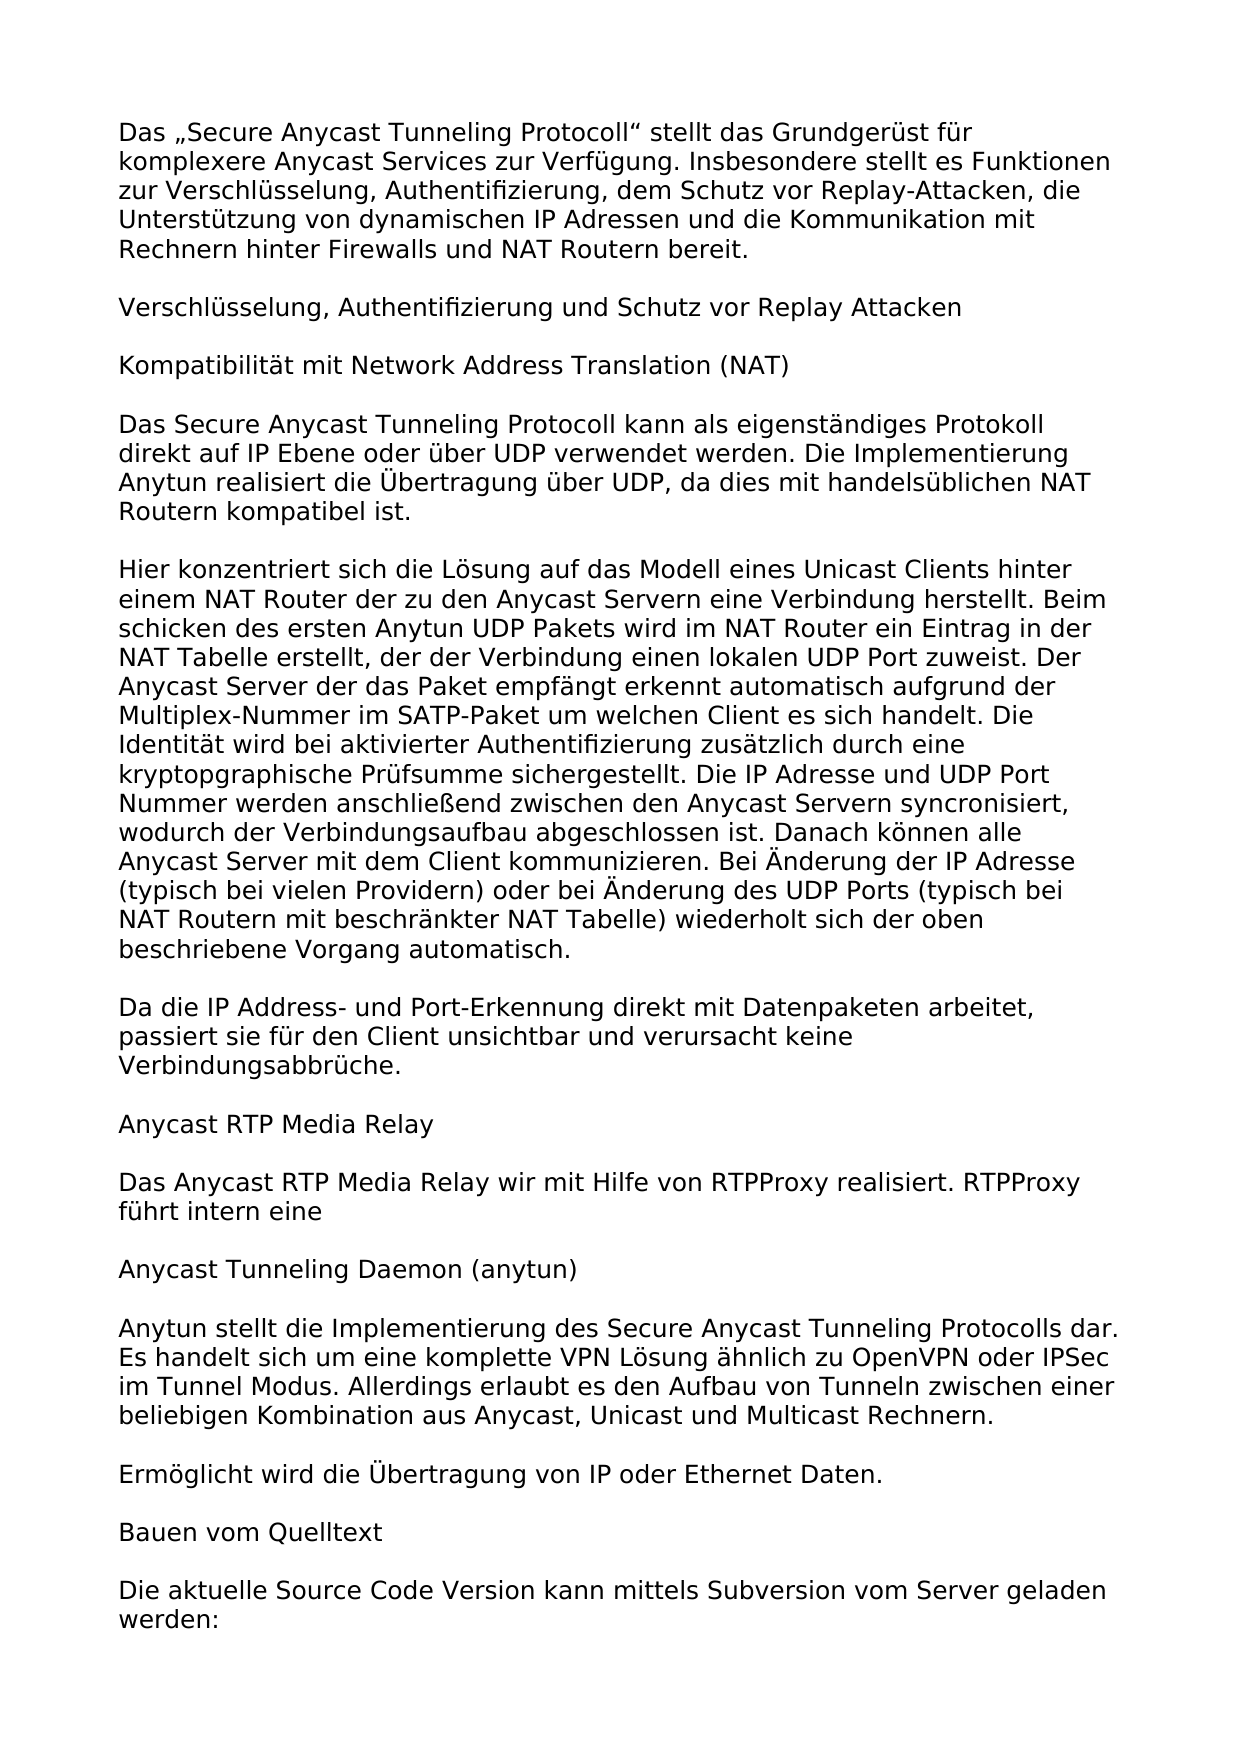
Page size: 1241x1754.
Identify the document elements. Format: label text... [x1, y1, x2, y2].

text Da die IP Address- und Port-Erkennung direkt mit Datenpaketen arbeitet, passiert sie für den Client unsichtbar und verursacht keine Verbindungsabbrüche. [118, 993, 1122, 1081]
text Das „Secure Anycast Tunneling Protocoll“ stellt das Grundgerüst für komplexere Anycast Services zur Verfügung. Insbesondere stellt es Funktionen zur Verschlüsselung, Authentifizierung, dem Schutz vor Replay-Attacken, die Unterstützung von dynamischen IP Adressen und die Kommunikation mit Rechnern hinter Firewalls und NAT Routern bereit. [118, 118, 1122, 264]
text Ermöglicht wird die Übertragung von IP oder Ethernet Daten. [118, 1460, 1122, 1489]
text Anycast Tunneling Daemon (anytun) [118, 1256, 1122, 1285]
text Verschlüsselung, Authentifizierung und Schutz vor Replay Attacken [118, 293, 1122, 322]
text Bauen vom Quelltext [118, 1518, 1122, 1547]
text Kompatibilität mit Network Address Translation (NAT) [118, 351, 1122, 381]
text Anytun stellt die Implementierung des Secure Anycast Tunneling Protocolls dar. Es handelt sich um eine komplette VPN Lösung ähnlich zu OpenVPN oder IPSec im Tunnel Modus. Allerdings erlaubt es den Aufbau von Tunneln zwischen einer beliebigen Kombination aus Anycast, Unicast und Multicast Rechnern. [118, 1314, 1122, 1431]
text Hier konzentriert sich die Lösung auf das Modell eines Unicast Clients hinter einem NAT Router der zu den Anycast Servern eine Verbindung herstellt. Beim schicken des ersten Anytun UDP Pakets wird im NAT Router ein Eintrag in der NAT Tabelle erstellt, der der Verbindung einen lokalen UDP Port zuweist. Der Anycast Server der das Paket empfängt erkennt automatisch aufgrund der Multiplex-Nummer im SATP-Paket um welchen Client es sich handelt. Die Identität wird bei aktivierter Authentifizierung zusätzlich durch eine kryptopgraphische Prüfsumme sichergestellt. Die IP Adresse und UDP Port Nummer werden anschließend zwischen den Anycast Servern syncronisiert, wodurch der Verbindungsaufbau abgeschlossen ist. Danach können alle Anycast Server mit dem Client kommunizieren. Bei Änderung der IP Adresse (typisch bei vielen Providern) oder bei Änderung des UDP Ports (typisch bei NAT Routern mit beschränkter NAT Tabelle) wiederholt sich der oben beschriebene Vorgang automatisch. [118, 556, 1122, 964]
text Das Anycast RTP Media Relay wir mit Hilfe von RTPProxy realisiert. RTPProxy führt intern eine [118, 1168, 1122, 1226]
text Anycast RTP Media Relay [118, 1110, 1122, 1139]
text Die aktuelle Source Code Version kann mittels Subversion vom Server geladen werden: [118, 1576, 1122, 1635]
text Das Secure Anycast Tunneling Protocoll kann als eigenständiges Protokoll direkt auf IP Ebene oder über UDP verwendet werden. Die Implementierung Anytun realisiert die Übertragung über UDP, da dies mit handelsüblichen NAT Routern kompatibel ist. [118, 410, 1122, 526]
